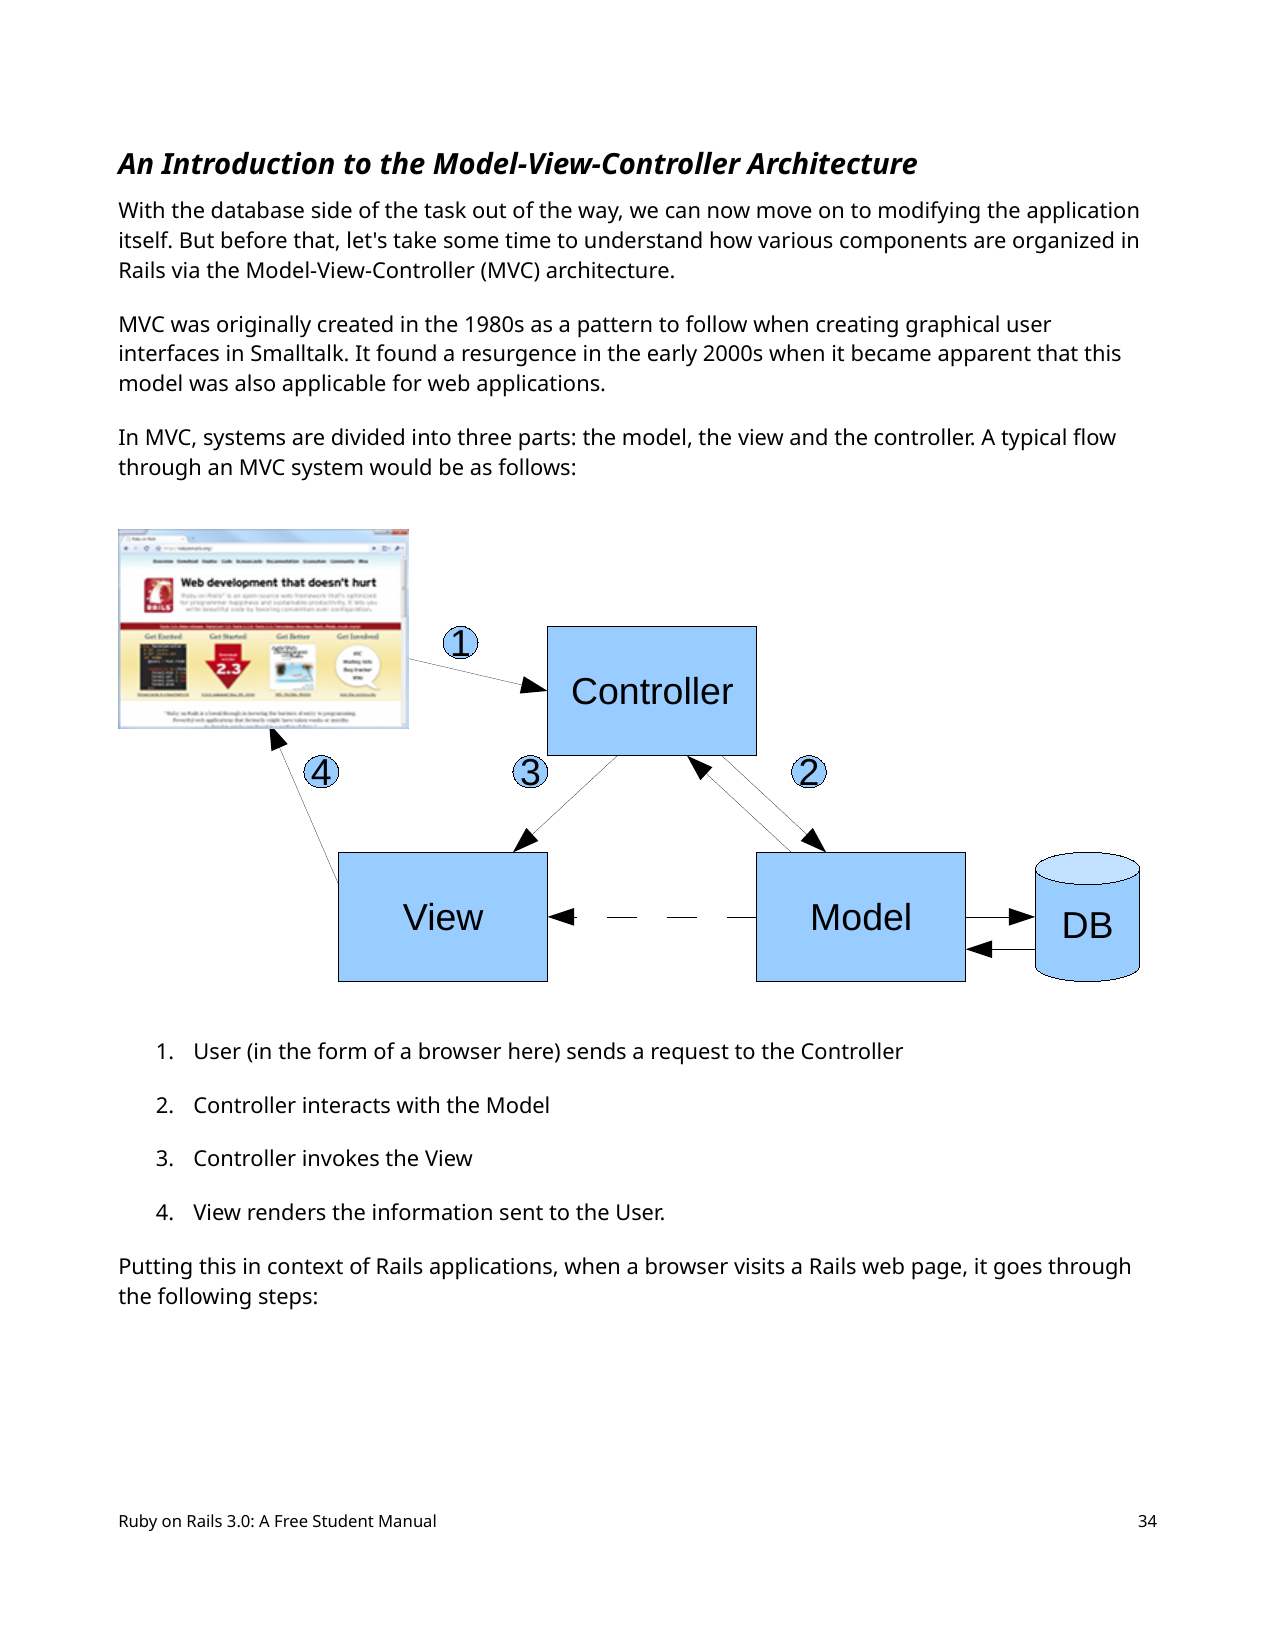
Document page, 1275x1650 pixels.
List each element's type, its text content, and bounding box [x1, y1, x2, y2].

list Controller interacts with the Model [156, 1090, 1157, 1119]
list View renders the information sent to the User. [156, 1197, 1157, 1227]
list Controller invokes the View [156, 1143, 1157, 1173]
picture [118, 529, 409, 729]
list User (in the form of a browser here) sends a request to the Controller [156, 1036, 1157, 1066]
subtitle An Introduction to the Model-View-Controller Architecture [118, 143, 1157, 183]
text MVC was originally created in the 1980s as a pattern to follow when creating graphical user interfaces in Smalltalk. It found a resurgence in the early 2000s when it became apparent that this model was also applicable for web applications. [118, 309, 1157, 398]
text Putting this in context of Rails applications, when a browser visits a Rails web page, it goes through the following steps: [118, 1251, 1157, 1311]
text In MVC, systems are divided into three parts: the model, the view and the controller. A typical flow through an MVC system would be as follows: [118, 422, 1157, 482]
text With the database side of the task out of the way, we can now move on to modifying the application itself. But before that, let's take some time to understand how various components are organized in Rails via the Model-View-Controller (MVC) architecture. [118, 195, 1157, 285]
